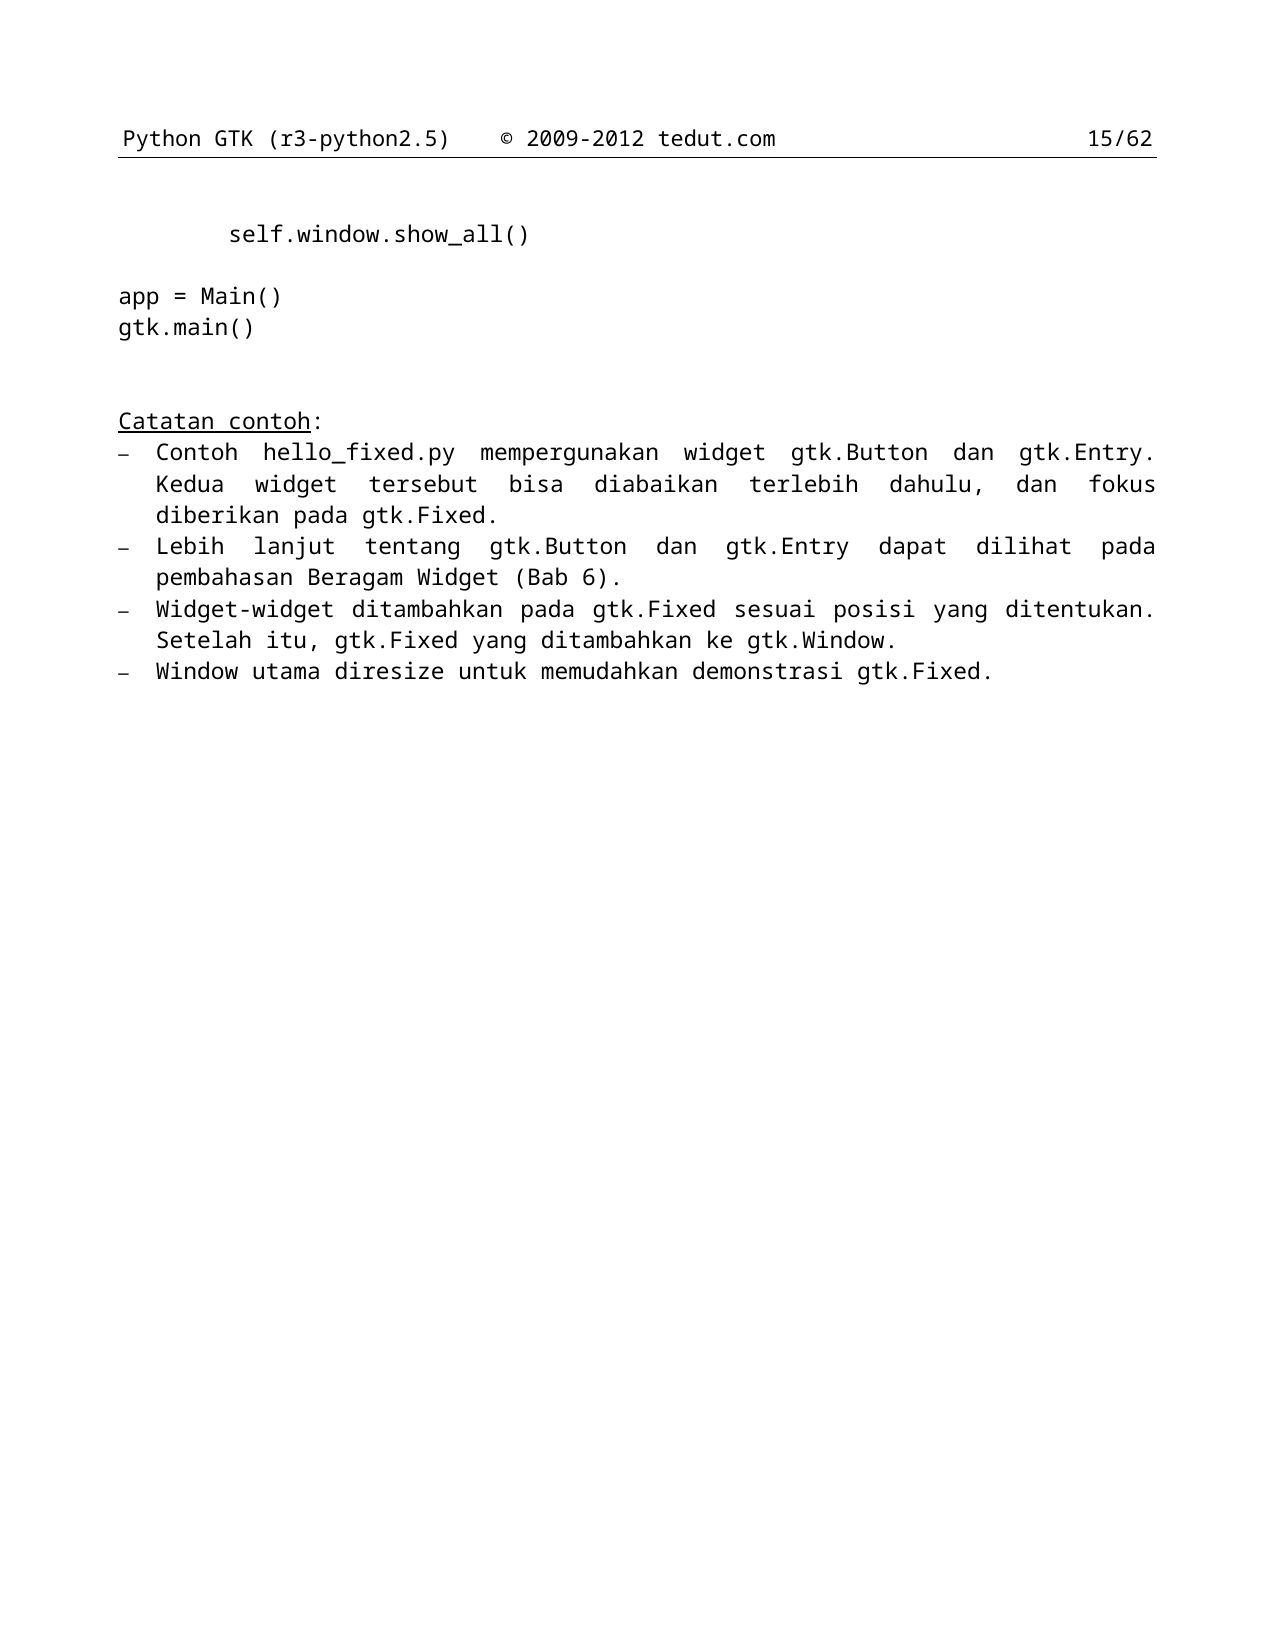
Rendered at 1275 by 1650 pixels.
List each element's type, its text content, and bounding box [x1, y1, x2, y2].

text app = Main() [118, 280, 1157, 311]
list Lebih lanjut tentang gtk.Button dan gtk.Entry dapat dilihat pada pembahasan Beragam Widget (Bab 6). [118, 530, 1157, 592]
list Contoh hello_fixed.py mempergunakan widget gtk.Button dan gtk.Entry. Kedua widget tersebut bisa diabaikan terlebih dahulu, dan fokus diberikan pada gtk.Fixed. [118, 436, 1157, 530]
text gtk.main() [118, 311, 1157, 342]
text Catatan contoh: [118, 405, 1157, 436]
list Widget-widget ditambahkan pada gtk.Fixed sesuai posisi yang ditentukan. Setelah itu, gtk.Fixed yang ditambahkan ke gtk.Window. [118, 592, 1157, 655]
text self.window.show_all() [118, 217, 1157, 249]
list Window utama diresize untuk memudahkan demonstrasi gtk.Fixed. [118, 655, 1157, 686]
